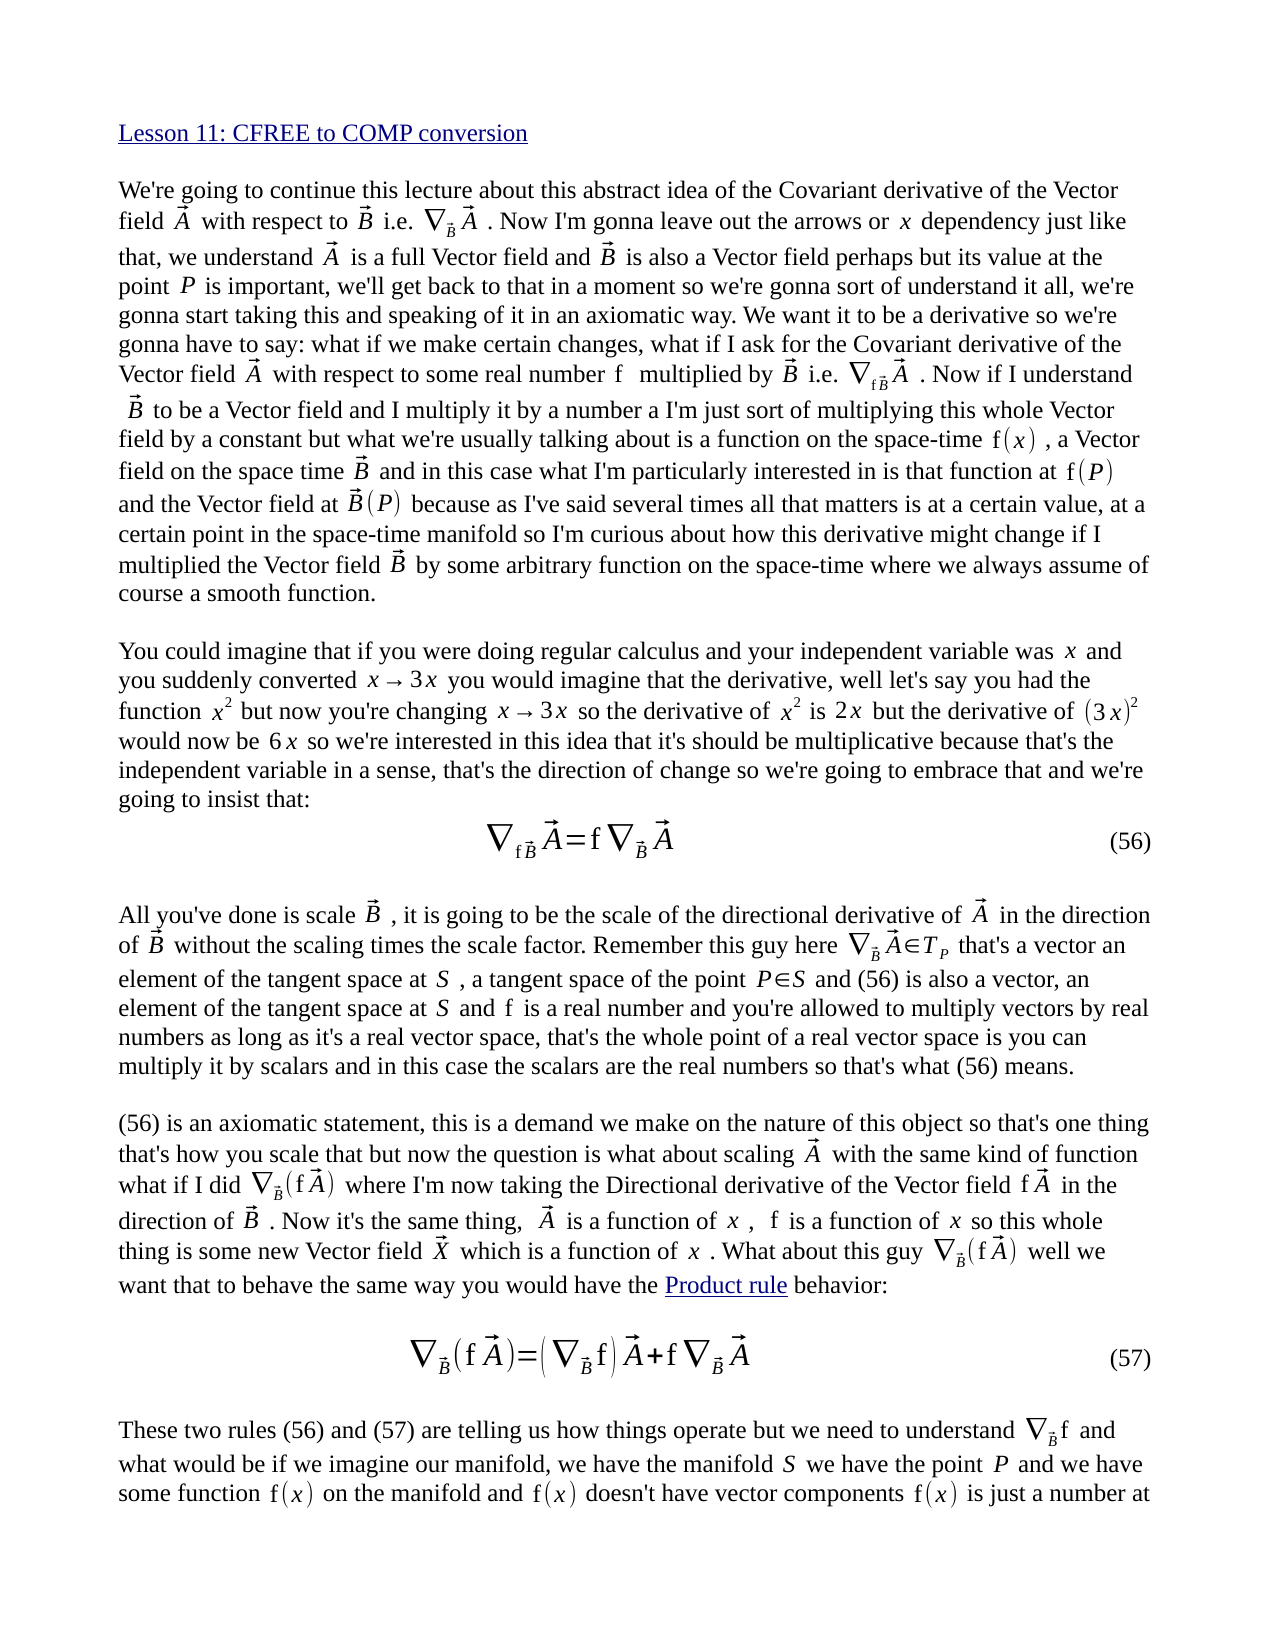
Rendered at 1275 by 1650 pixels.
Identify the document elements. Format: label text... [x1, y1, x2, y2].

text All you've done is scale, it is going to be the scale of the directional derivative ofin the direction ofwithout the scaling times the scale factor. Remember this guy herethat's a vector an [118, 898, 1157, 964]
table_header (57) [1041, 1328, 1157, 1387]
text These two rules (56) and (57) are telling us how things operate but we need to understandand what would be if we imagine our manifold, we have the manifoldwe have the pointand we have some functionon the manifold anddoesn't have vector componentsis just a number at every point in the manifold and it's derivative in the direction of some tangent vector along some curve which would bein this case, that is simply going to be the directional derivative of the functionwith respect to its coordinate system. Now we already know that all vectorsthat are elements of the tangent space, they are differential operators so we can now talk about the operation ofonand that will give us another function on the manifold: basically a partial derivative ofon the manifold, that would be in the CFREE notation, we would write it this way or we would just write itand it's understood that we're takingand applying it to the function. to get a new function. In the comp notation we would writeis simplyso this guy is: [118, 1415, 1157, 1509]
text We're going to continue this lecture about this abstract idea of the Covariant derivative of the Vector fieldwith respect toi.e.. Now I'm gonna leave out the arrows ordependency just like that, we understandis a full Vector field andis also a Vector field perhaps but its value at the pointis important, we'll get back to that in a moment so we're gonna sort of understand it all, we're gonna start taking this and speaking of it in an axiomatic way. We want it to be a derivative so we're gonna have to say: what if we make certain changes, what if I ask for the Covariant derivative of the Vector fieldwith respect to some real number multiplied byi.e.. Now if I understandto be a Vector field and I multiply it by a number a I'm just sort of multiplying this whole Vector field by a constant but what we're usually talking about is a function on the space-time, a Vector [118, 176, 1157, 454]
table_header (56) [1041, 813, 1157, 869]
text You could imagine that if you were doing regular calculus and your independent variable wasand you suddenly convertedyou would imagine that the derivative, well let's say you had the functionbut now you're changingso the derivative ofisbut the derivative of would now beso we're interested in this idea that it's should be multiplicative because that's the [118, 636, 1157, 755]
table_header [118, 813, 1041, 869]
text element of the tangent space at, a tangent space of the pointand (56) is also a vector, an element of the tangent space atandis a real number and you're allowed to multiply vectors by real numbers as long as it's a real vector space, that's the whole point of a real vector space is you can multiply it by scalars and in this case the scalars are the real numbers so that's what (56) means. [118, 964, 1157, 1079]
text Lesson 11: CFREE to COMP conversion [118, 118, 1157, 147]
text (56) is an axiomatic statement, this is a demand we make on the nature of this object so that's one thing that's how you scale that but now the question is what about scalingwith the same kind of function what if I didwhere I'm now taking the Directional derivative of the Vector fieldin the direction of. Now it's the same thing, is a function of, is a function ofso this whole thing is some new Vector fieldwhich is a function of. What about this guywell we want that to behave the same way you would have the Product rule behavior: [118, 1108, 1157, 1299]
text independent variable in a sense, that's the direction of change so we're going to embrace that and we're going to insist that: [118, 755, 1157, 813]
table_header [118, 1328, 1041, 1387]
text field on the space timeand in this case what I'm particularly interested in is that function atand the Vector field atbecause as I've said several times all that matters is at a certain value, at a certain point in the space-time manifold so I'm curious about how this derivative might change if I multiplied the Vector fieldby some arbitrary function on the space-time where we always assume of course a smooth function. [118, 454, 1157, 607]
